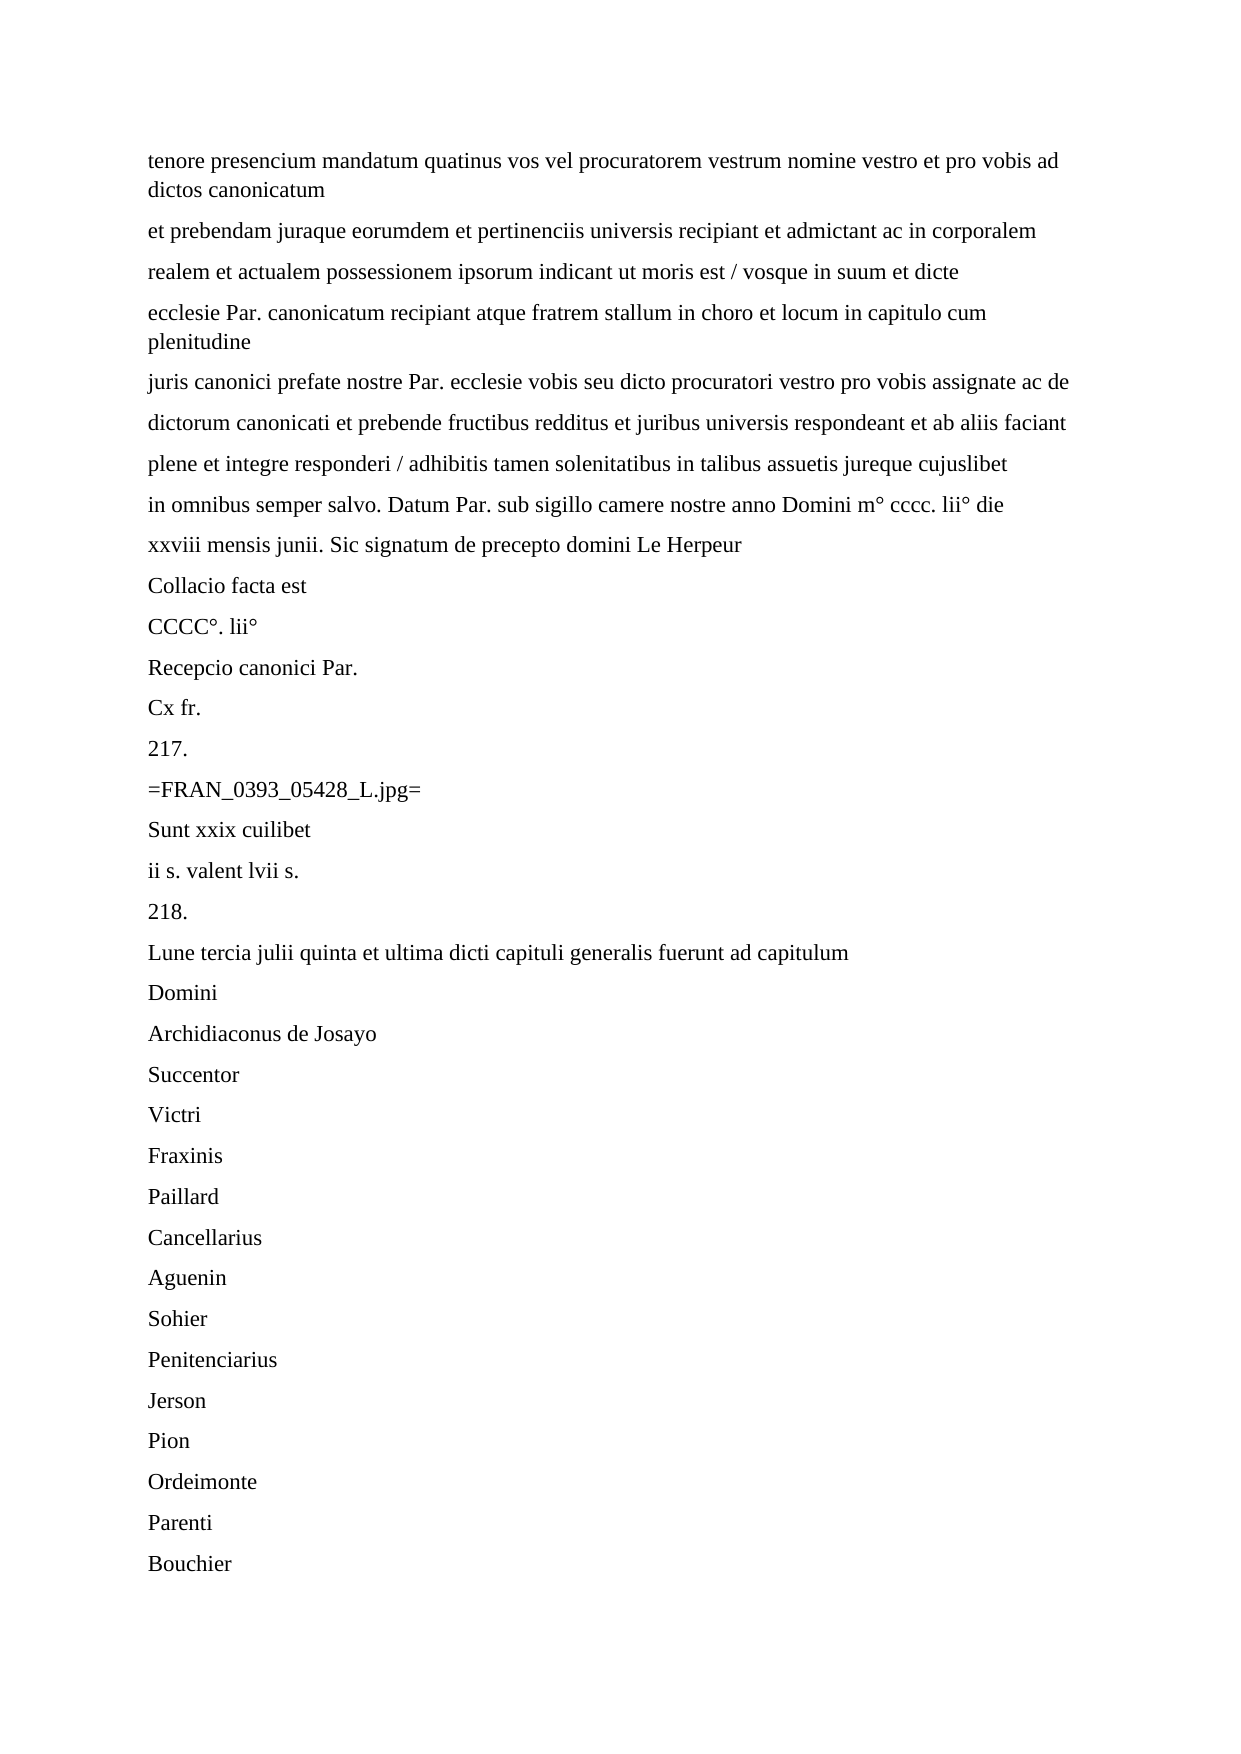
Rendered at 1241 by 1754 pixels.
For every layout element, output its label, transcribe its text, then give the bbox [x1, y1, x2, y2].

text 218. [148, 898, 1093, 924]
text Paillard [148, 1183, 1093, 1209]
text Collacio facta est [148, 572, 1093, 598]
text et prebendam juraque eorumdem et pertinenciis universis recipiant et admictant ac in corporalem [148, 217, 1093, 244]
text Archidiaconus de Josayo [148, 1020, 1093, 1046]
text Bouchier [148, 1549, 1093, 1576]
text Victri [148, 1102, 1093, 1128]
text Cx fr. [148, 694, 1093, 721]
text Recepcio canonici Par. [148, 653, 1093, 680]
text in omnibus semper salvo. Datum Par. sub sigillo camere nostre anno Domini m° cccc. lii° die [148, 491, 1093, 517]
text Lune tercia julii quinta et ultima dicti capituli generalis fuerunt ad capitulum [148, 939, 1093, 965]
text Sohier [148, 1305, 1093, 1332]
text Ordeimonte [148, 1468, 1093, 1494]
text ii s. valent lvii s. [148, 857, 1093, 883]
text Parenti [148, 1509, 1093, 1535]
text Domini [148, 979, 1093, 1006]
text xxviii mensis junii. Sic signatum de precepto domini Le Herpeur [148, 531, 1093, 558]
text CCCC°. lii° [148, 613, 1093, 639]
text ecclesie Par. canonicatum recipiant atque fratrem stallum in choro et locum in capitulo cum plenitudine [148, 299, 1093, 354]
text realem et actualem possessionem ipsorum indicant ut moris est / vosque in suum et dicte [148, 258, 1093, 284]
text Succentor [148, 1061, 1093, 1087]
text 217. [148, 735, 1093, 761]
text Fraxinis [148, 1142, 1093, 1169]
text tenore presencium mandatum quatinus vos vel procuratorem vestrum nomine vestro et pro vobis ad dictos canonicatum [148, 148, 1093, 203]
text =FRAN_0393_05428_L.jpg= [148, 776, 1093, 802]
text Jerson [148, 1387, 1093, 1413]
text plene et integre responderi / adhibitis tamen solenitatibus in talibus assuetis jureque cujuslibet [148, 450, 1093, 476]
text dictorum canonicati et prebende fructibus redditus et juribus universis respondeant et ab aliis faciant [148, 409, 1093, 436]
text Penitenciarius [148, 1346, 1093, 1372]
text juris canonici prefate nostre Par. ecclesie vobis seu dicto procuratori vestro pro vobis assignate ac de [148, 368, 1093, 395]
text Sunt xxix cuilibet [148, 816, 1093, 843]
text Cancellarius [148, 1224, 1093, 1250]
text Pion [148, 1427, 1093, 1454]
text Aguenin [148, 1264, 1093, 1291]
